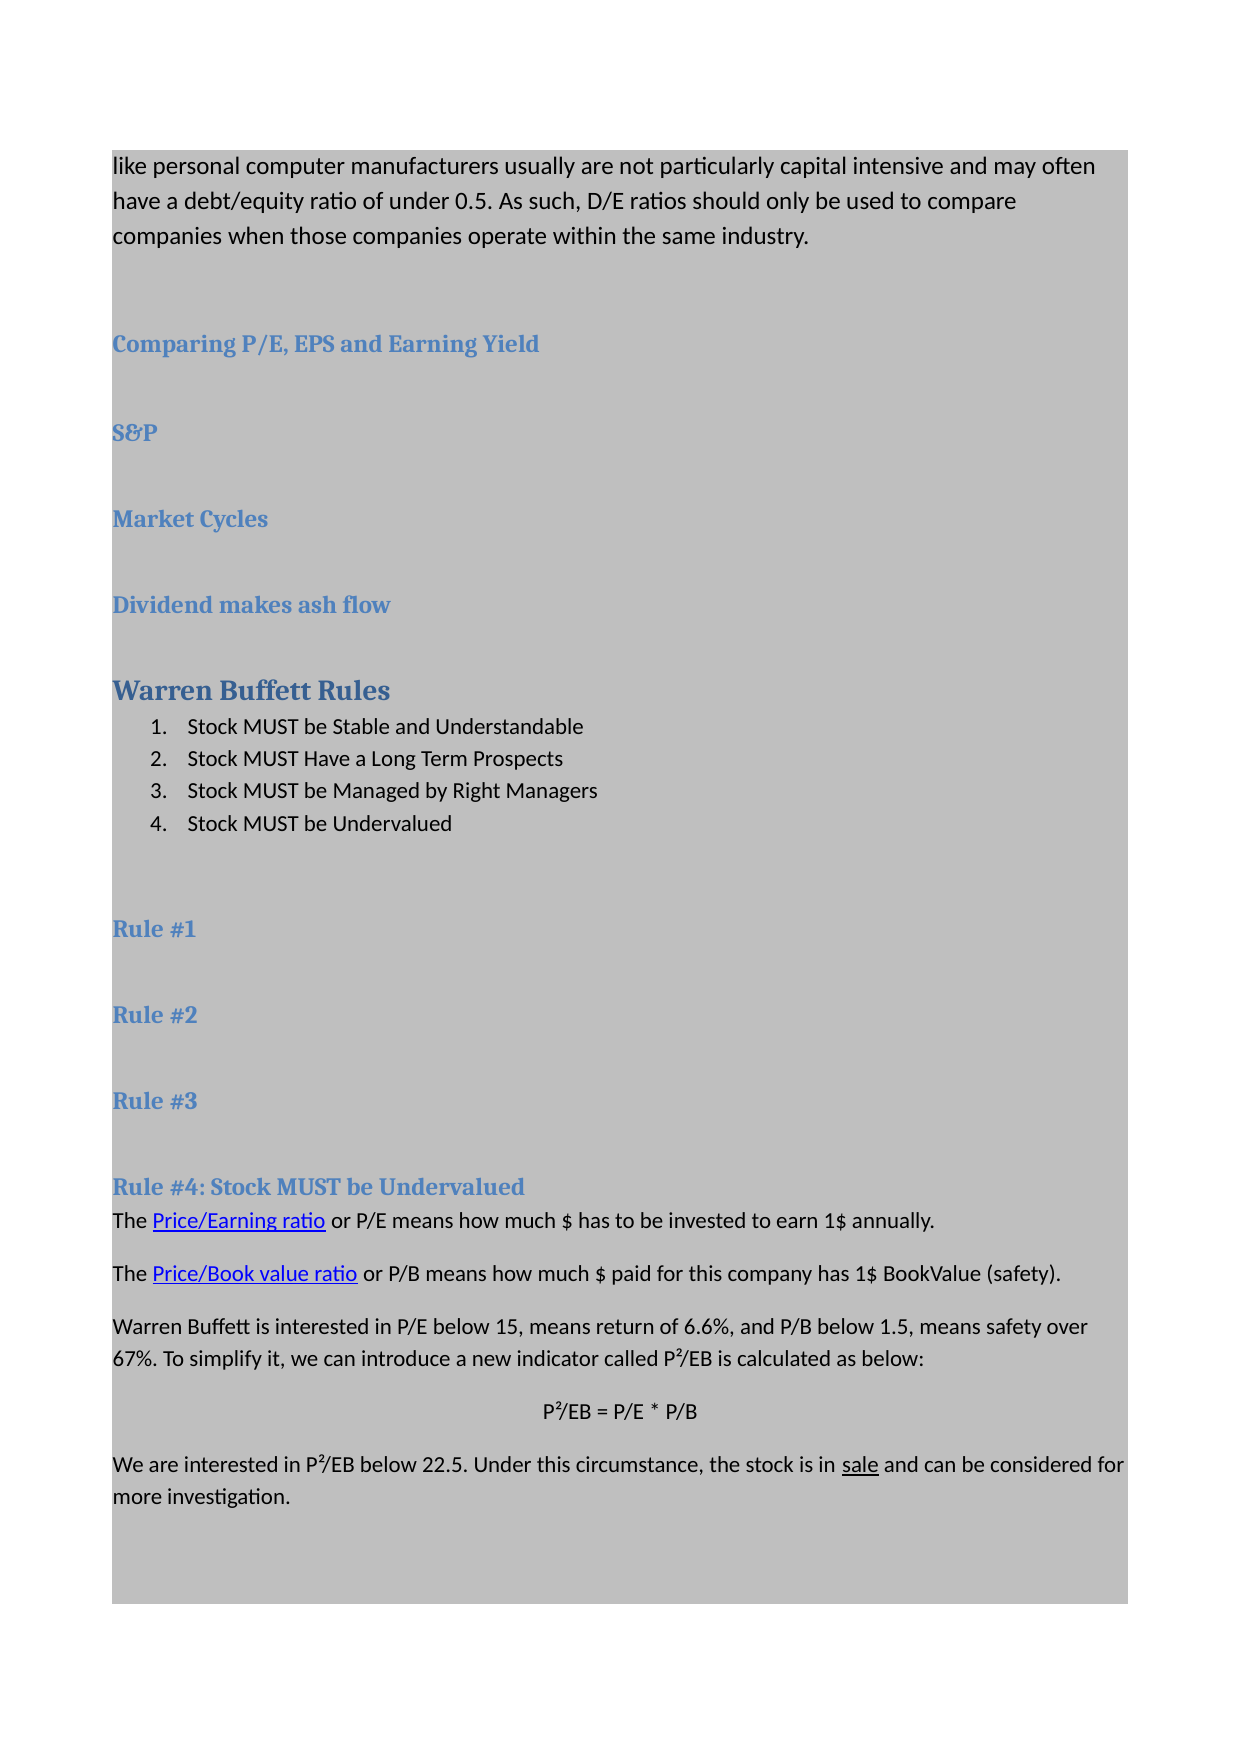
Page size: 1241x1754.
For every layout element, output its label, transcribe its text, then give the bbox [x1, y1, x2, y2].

text The Price/Earning ratio or P/E means how much $ has to be invested to earn 1$ annually. [112, 1206, 1128, 1234]
text like personal computer manufacturers usually are not particularly capital intensive and may often have a debt/equity ratio of under 0.5. As such, D/E ratios should only be used to compare companies when those companies operate within the same industry. [112, 150, 1128, 251]
text The Price/Book value ratio or P/B means how much $ paid for this company has 1$ BookValue (safety). [112, 1259, 1128, 1287]
subtitle Rule #1 [112, 915, 1128, 943]
subtitle Comparing P/E, EPS and Earning Yield [112, 330, 1128, 358]
text P²/EB = P/E * P/B [112, 1397, 1128, 1425]
text We are interested in P²/EB below 22.5. Under this circumstance, the stock is in sale and can be considered for more investigation. [112, 1450, 1128, 1510]
subtitle Rule #3 [112, 1087, 1128, 1116]
text Warren Buffett is interested in P/E below 15, means return of 6.6%, and P/B below 1.5, means safety over 67%. To simplify it, we can introduce a new indicator called P²/EB is calculated as below: [112, 1312, 1128, 1372]
list Stock MUST Have a Long Term Prospects [150, 744, 1128, 772]
subtitle Rule #2 [112, 1001, 1128, 1029]
list Stock MUST be Managed by Right Managers [150, 777, 1128, 804]
subtitle Rule #4: Stock MUST be Undervalued [112, 1173, 1128, 1202]
subtitle Warren Buffett Rules [112, 674, 1128, 707]
list Stock MUST be Undervalued [150, 809, 1128, 837]
subtitle Market Cycles [112, 504, 1128, 533]
subtitle S&P [112, 418, 1128, 447]
subtitle Dividend makes ash flow [112, 591, 1128, 619]
list Stock MUST be Stable and Understandable [150, 712, 1128, 740]
